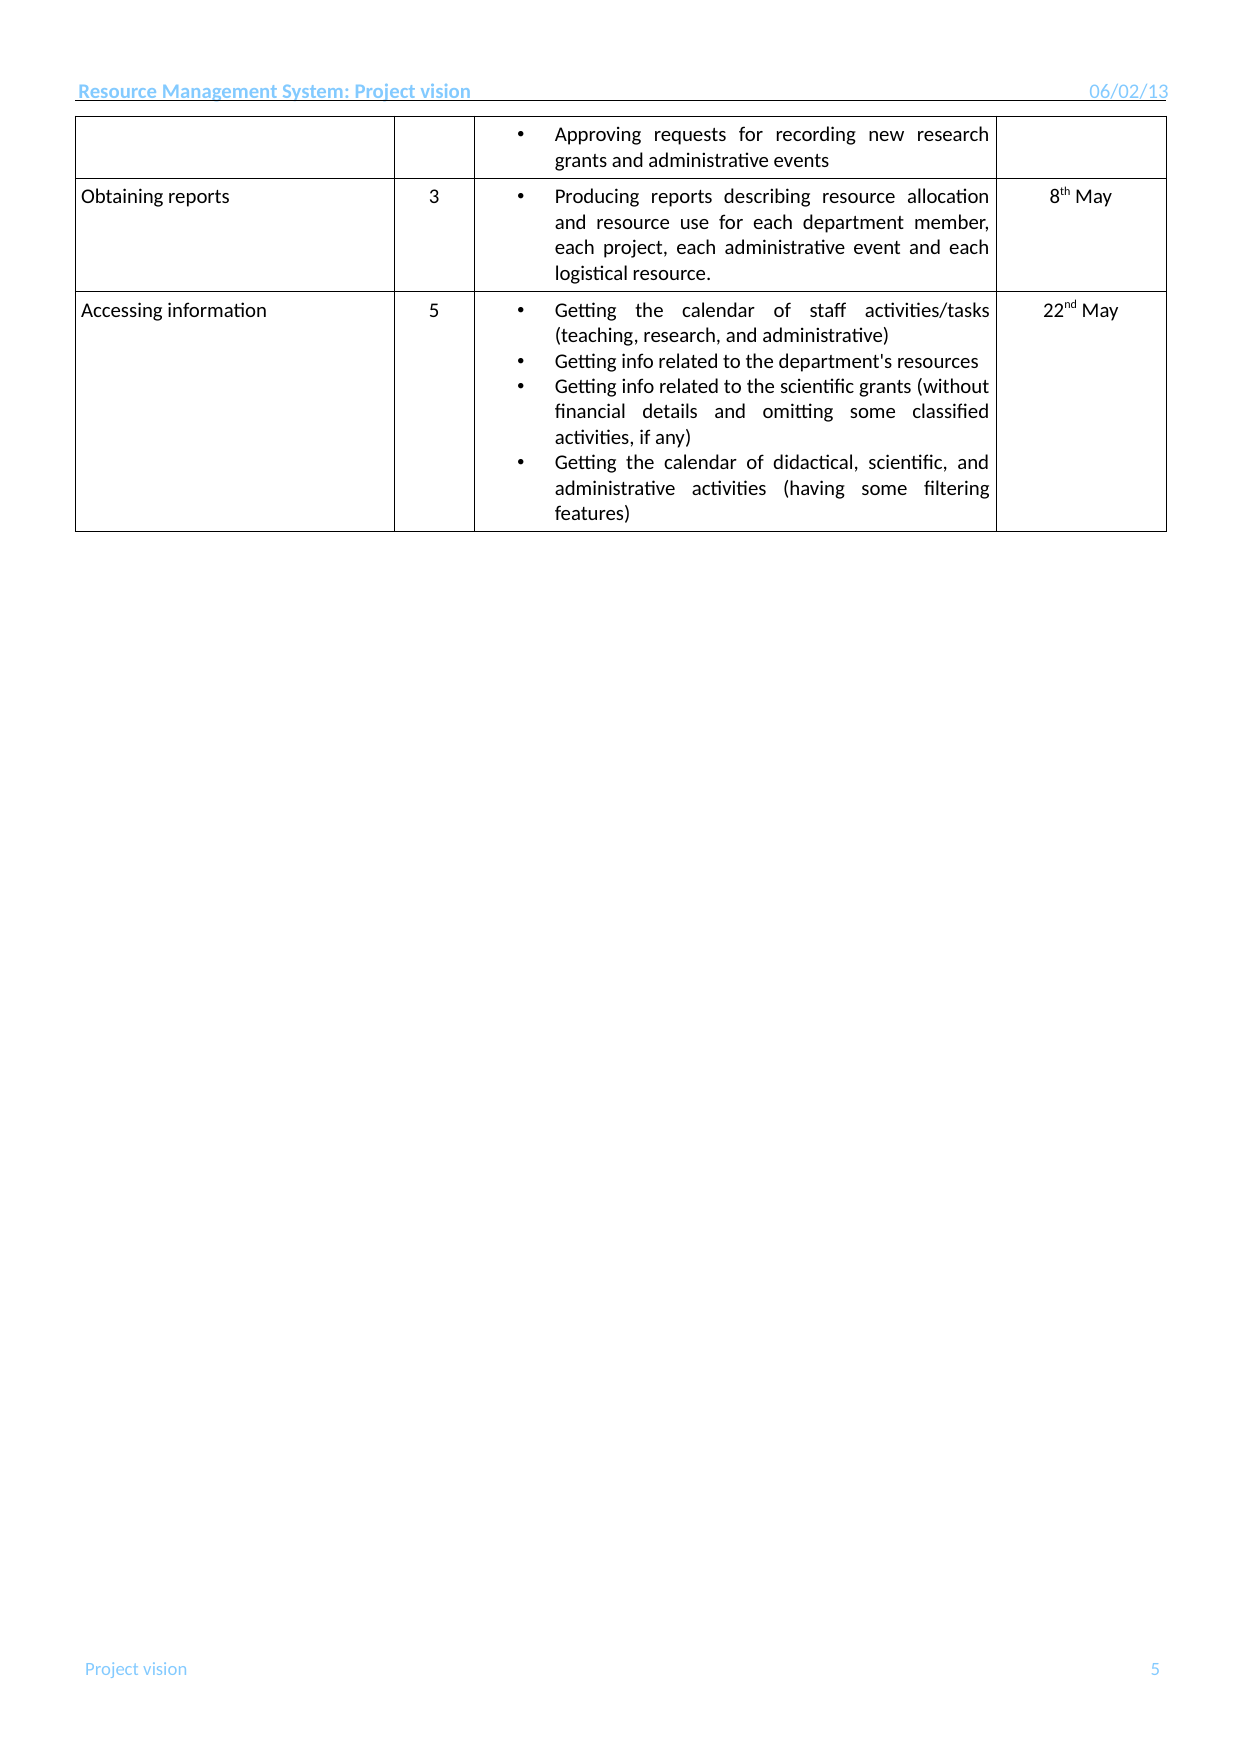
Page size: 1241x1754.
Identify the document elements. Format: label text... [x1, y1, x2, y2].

table_cell Getting the calendar of staff activities/tasks (teaching, research, and administrative) Getting info related to the department's resources Getting info related to the scientific grants (without financial details and omitting some classified activities, if any) Getting the calendar of didactical, scientific, and administrative activities (having some filtering features) [475, 292, 996, 531]
table_cell Accessing information [76, 292, 394, 531]
table_cell 5 [395, 292, 474, 531]
table_cell 22nd May [997, 292, 1166, 531]
table_cell Approving activities performed by department members Approving requests for recording new research grants and administrative events [475, 117, 996, 178]
table_cell 8th May [997, 179, 1166, 291]
table_cell Obtaining reports [76, 179, 394, 291]
table_cell Producing reports describing resource allocation and resource use for each department member, each project, each administrative event and each logistical resource. [475, 179, 996, 291]
table_cell [76, 117, 394, 178]
table_cell [997, 117, 1166, 178]
table_cell 3 [395, 179, 474, 291]
table_cell [395, 117, 474, 178]
